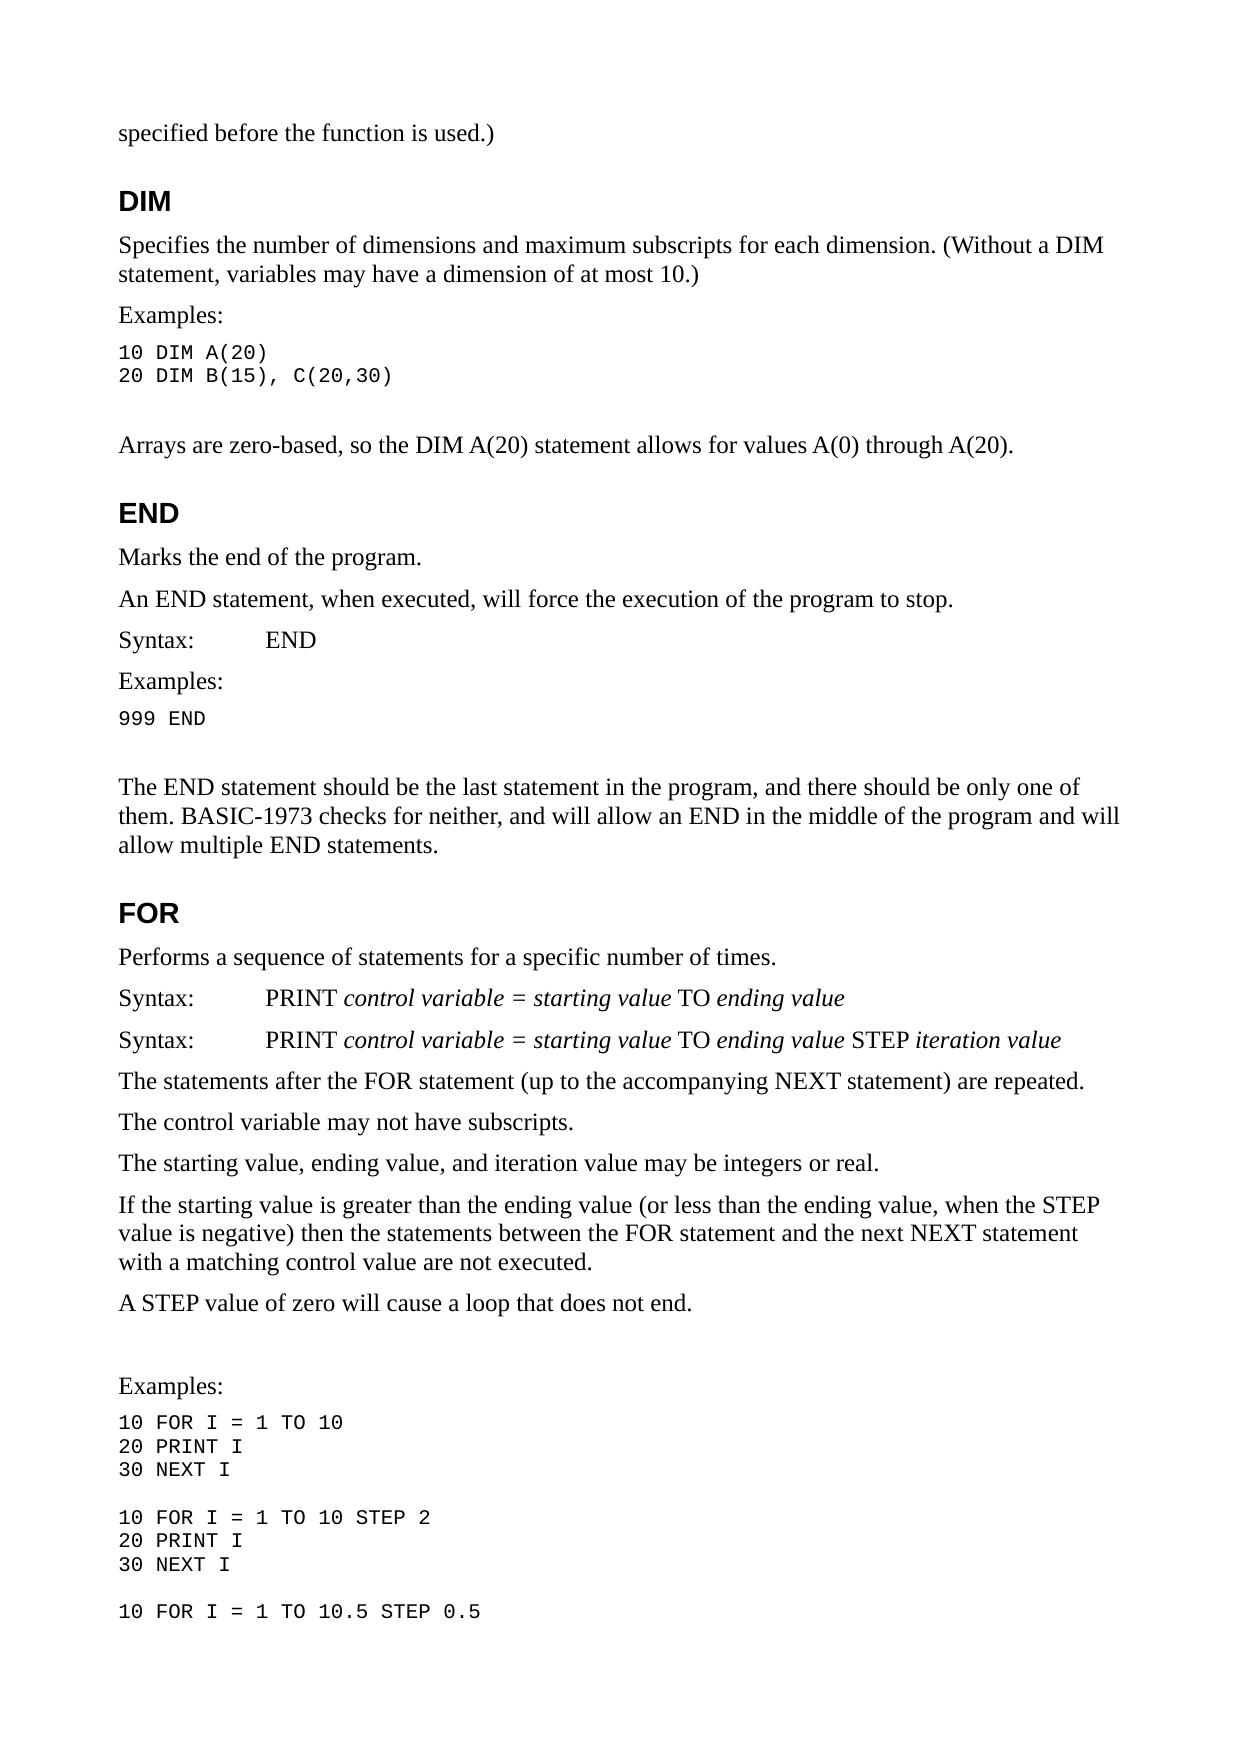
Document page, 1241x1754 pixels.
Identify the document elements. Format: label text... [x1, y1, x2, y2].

text The END statement should be the last statement in the program, and there should be only one of them. BASIC-1973 checks for neither, and will allow an END in the middle of the program and will allow multiple END statements. [118, 772, 1122, 859]
text 30 NEXT I [118, 1459, 1122, 1483]
text An END statement, when executed, will force the execution of the program to stop. [118, 584, 1122, 612]
text Specifies the number of dimensions and maximum subscripts for each dimension. (Without a DIM statement, variables may have a dimension of at most 10.) [118, 230, 1122, 288]
text 20 DIM B(15), C(20,30) [118, 365, 1122, 389]
text 10 DIM A(20) [118, 342, 1122, 365]
subtitle FOR [118, 896, 1122, 930]
text 10 FOR I = 1 TO 10 STEP 2 [118, 1507, 1122, 1530]
text 10 FOR I = 1 TO 10 [118, 1412, 1122, 1436]
text A STEP value of zero will cause a loop that does not end. [118, 1288, 1122, 1317]
text specified before the function is used.) [118, 118, 1122, 147]
text If the starting value is greater than the ending value (or less than the ending value, when the STEP value is negative) then the statements between the FOR statement and the next NEXT statement with a matching control value are not executed. [118, 1190, 1122, 1276]
text 10 FOR I = 1 TO 10.5 STEP 0.5 [118, 1601, 1122, 1625]
text The control variable may not have subscripts. [118, 1107, 1122, 1136]
text Syntax: PRINT control variable = starting value TO ending value STEP iteration value [118, 1025, 1122, 1053]
text 20 PRINT I [118, 1436, 1122, 1459]
text Examples: [118, 300, 1122, 329]
text Syntax: END [118, 625, 1122, 654]
text 30 NEXT I [118, 1554, 1122, 1578]
text Marks the end of the program. [118, 542, 1122, 571]
text Examples: [118, 666, 1122, 695]
text The starting value, ending value, and iteration value may be integers or real. [118, 1148, 1122, 1177]
text Arrays are zero-based, so the DIM A(20) statement allows for values A(0) through A(20). [118, 430, 1122, 459]
text The statements after the FOR statement (up to the accompanying NEXT statement) are repeated. [118, 1066, 1122, 1095]
text Syntax: PRINT control variable = starting value TO ending value [118, 983, 1122, 1012]
subtitle DIM [118, 184, 1122, 218]
text Examples: [118, 1371, 1122, 1400]
text 999 END [118, 707, 1122, 731]
text Performs a sequence of statements for a specific number of times. [118, 942, 1122, 971]
text 20 PRINT I [118, 1530, 1122, 1554]
subtitle END [118, 496, 1122, 530]
